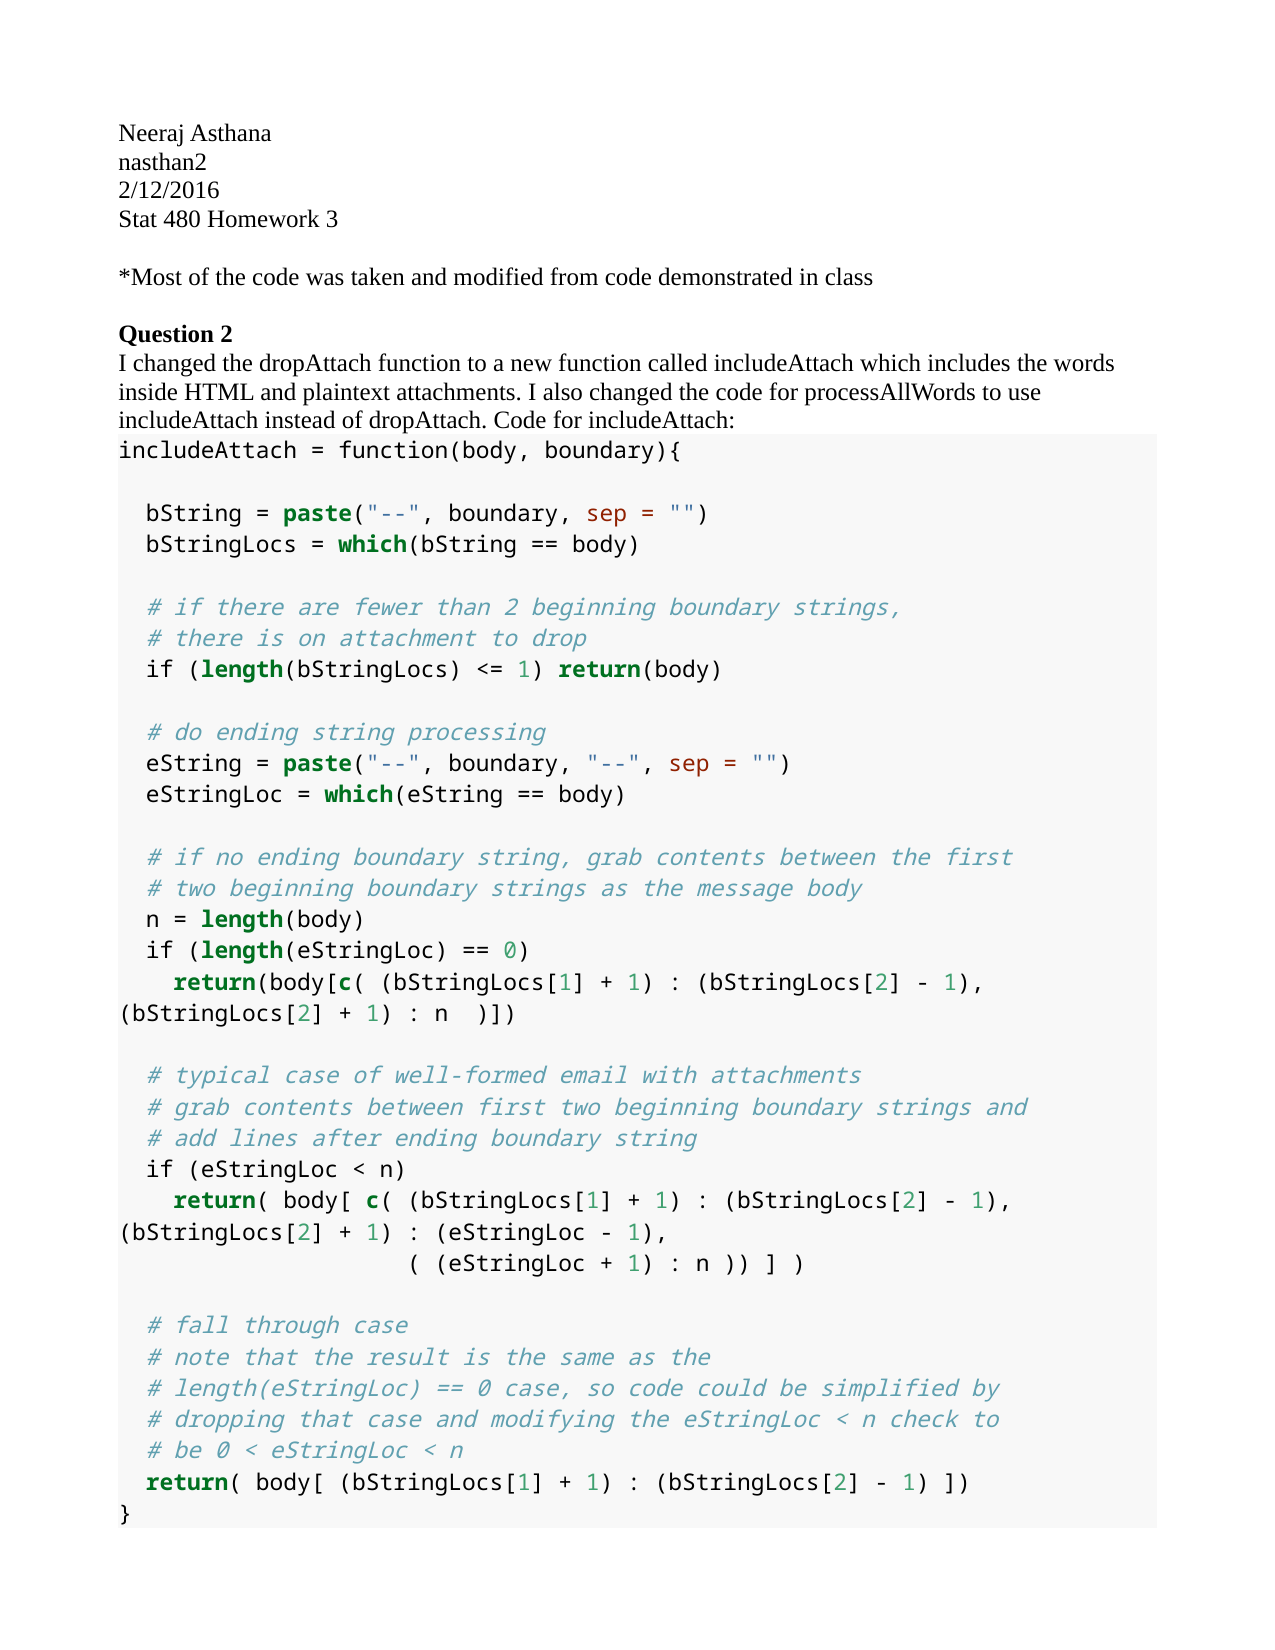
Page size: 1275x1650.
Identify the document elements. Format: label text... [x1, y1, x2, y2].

text Neeraj Asthana [118, 118, 1157, 147]
text *Most of the code was taken and modified from code demonstrated in class [118, 262, 1157, 291]
text nasthan2 [118, 147, 1157, 176]
text Question 2 [118, 319, 1157, 348]
text Stat 480 Homework 3 [118, 204, 1157, 233]
text 2/12/2016 [118, 176, 1157, 204]
text includeAttach = function(body, boundary){ bString = paste("--", boundary, sep = "") bStringLocs = which(bString == body) # if there are fewer than 2 beginning boundary strings, # there is on attachment to drop if (length(bStringLocs) <= 1) return(body) # do ending string processing eString = paste("--", boundary, "--", sep = "") eStringLoc = which(eString == body) # if no ending boundary string, grab contents between the first # two beginning boundary strings as the message body n = length(body) if (length(eStringLoc) == 0) return(body[c( (bStringLocs[1] + 1) : (bStringLocs[2] - 1), (bStringLocs[2] + 1) : n )]) # typical case of well-formed email with attachments # grab contents between first two beginning boundary strings and # add lines after ending boundary string if (eStringLoc < n) return( body[ c( (bStringLocs[1] + 1) : (bStringLocs[2] - 1), (bStringLocs[2] + 1) : (eStringLoc - 1), ( (eStringLoc + 1) : n )) ] ) # fall through case # note that the result is the same as the # length(eStringLoc) == 0 case, so code could be simplified by # dropping that case and modifying the eStringLoc < n check to # be 0 < eStringLoc < n return( body[ (bStringLocs[1] + 1) : (bStringLocs[2] - 1) ]) } [118, 434, 1157, 1528]
text I changed the dropAttach function to a new function called includeAttach which includes the words inside HTML and plaintext attachments. I also changed the code for processAllWords to use includeAttach instead of dropAttach. Code for includeAttach: [118, 348, 1157, 434]
